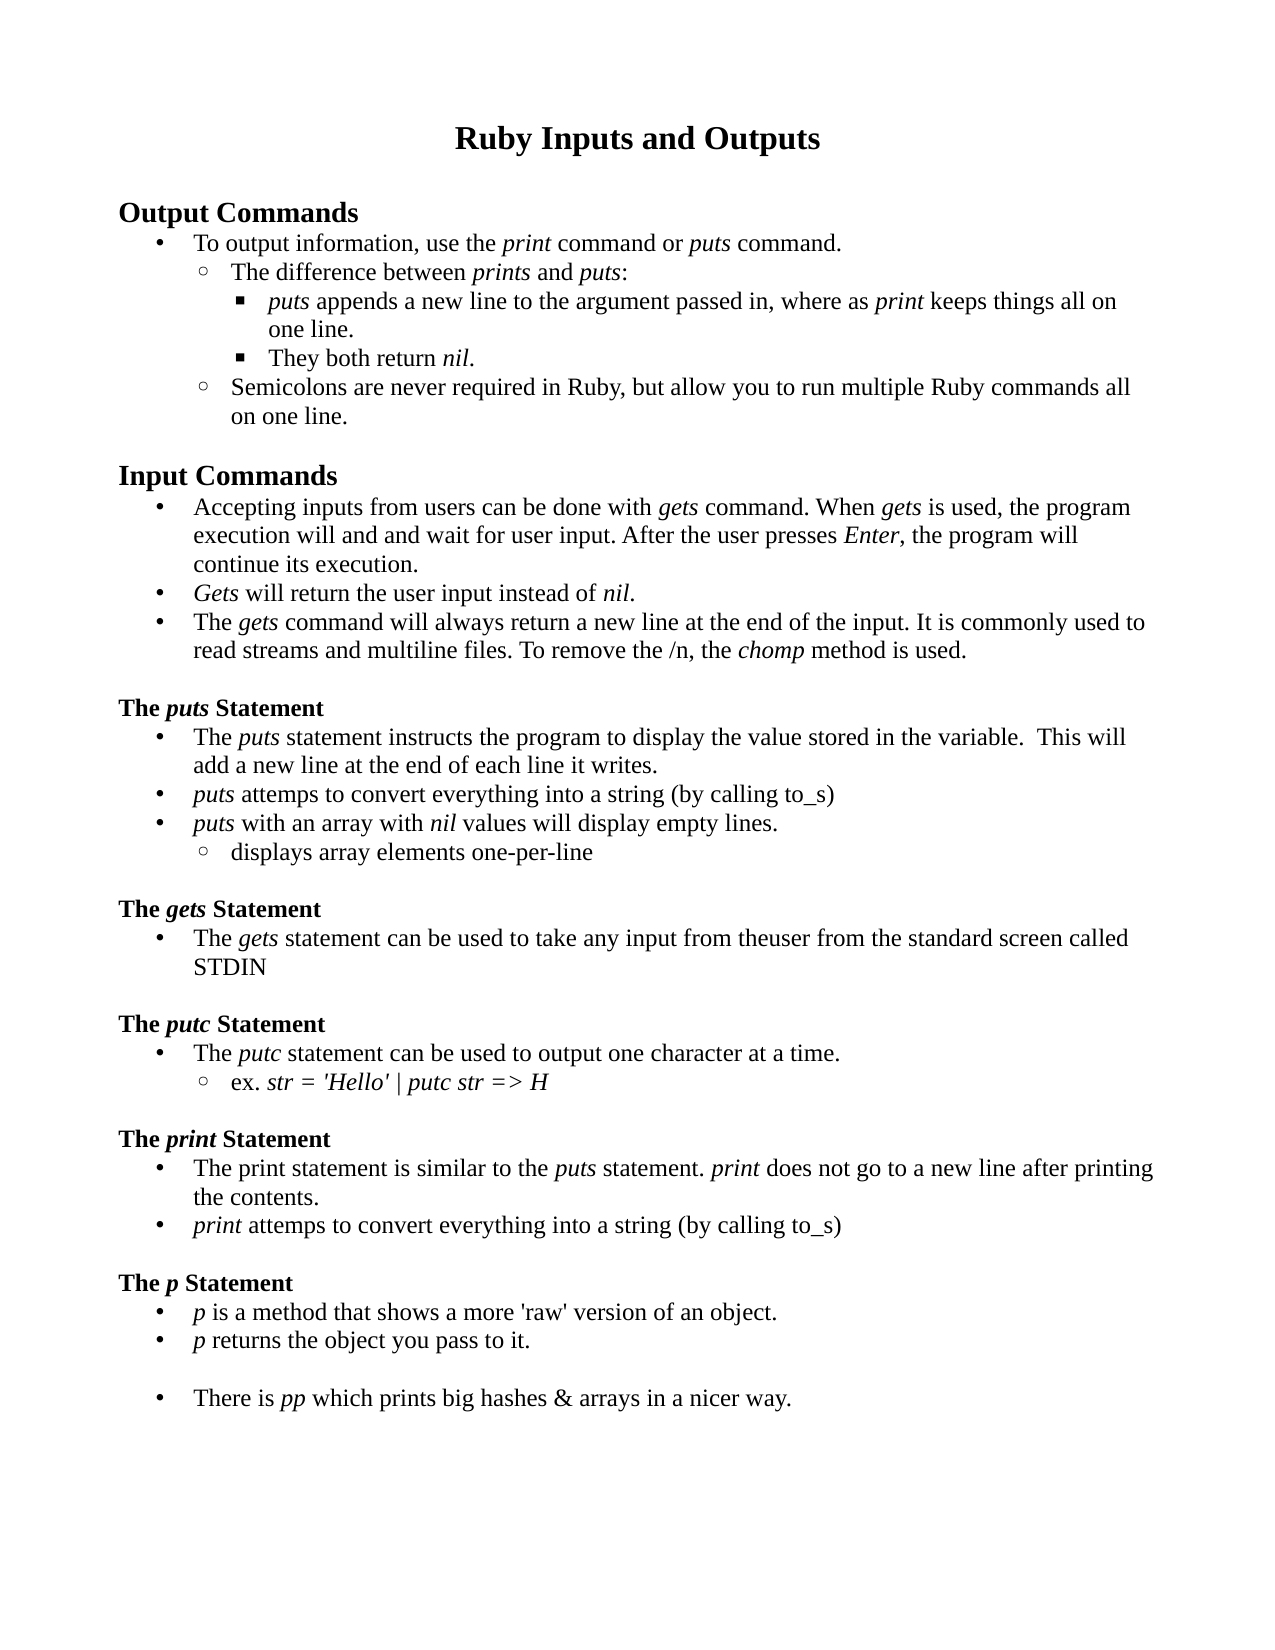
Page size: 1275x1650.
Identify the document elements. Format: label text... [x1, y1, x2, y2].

list print attemps to convert everything into a string (by calling to_s) [156, 1211, 1157, 1239]
list The puts statement instructs the program to display the value stored in the variable. This will add a new line at the end of each line it writes. [156, 722, 1157, 779]
list Semicolons are never required in Ruby, but allow you to run multiple Ruby commands all on one line. [193, 372, 1157, 429]
list Gets will return the user input instead of nil. [156, 578, 1157, 607]
text The p Statement [118, 1268, 1157, 1297]
list p returns the object you pass to it. [156, 1326, 1157, 1354]
list The putc statement can be used to output one character at a time. [156, 1038, 1157, 1067]
list ex. str = 'Hello' | putc str => H [193, 1067, 1157, 1096]
text The puts Statement [118, 693, 1157, 722]
list There is pp which prints big hashes & arrays in a nicer way. [156, 1383, 1157, 1412]
list The difference between prints and puts: [193, 257, 1157, 286]
list Accepting inputs from users can be done with gets command. When gets is used, the program execution will and and wait for user input. After the user presses Enter, the program will continue its execution. [156, 492, 1157, 578]
list displays array elements one-per-line [193, 837, 1157, 866]
list p is a method that shows a more 'raw' version of an object. [156, 1297, 1157, 1326]
text Input Commands [118, 458, 1157, 492]
text The gets Statement [118, 894, 1157, 923]
text The print Statement [118, 1124, 1157, 1153]
text Ruby Inputs and Outputs [118, 118, 1157, 156]
text Output Commands [118, 195, 1157, 228]
list The gets statement can be used to take any input from theuser from the standard screen called STDIN [156, 923, 1157, 981]
list They both return nil. [231, 343, 1157, 372]
text The putc Statement [118, 1009, 1157, 1038]
list The print statement is similar to the puts statement. print does not go to a new line after printing the contents. [156, 1153, 1157, 1211]
list The gets command will always return a new line at the end of the input. It is commonly used to read streams and multiline files. To remove the /n, the chomp method is used. [156, 607, 1157, 664]
list puts appends a new line to the argument passed in, where as print keeps things all on one line. [231, 286, 1157, 343]
list puts with an array with nil values will display empty lines. [156, 808, 1157, 837]
list puts attemps to convert everything into a string (by calling to_s) [156, 779, 1157, 808]
list To output information, use the print command or puts command. [156, 228, 1157, 257]
